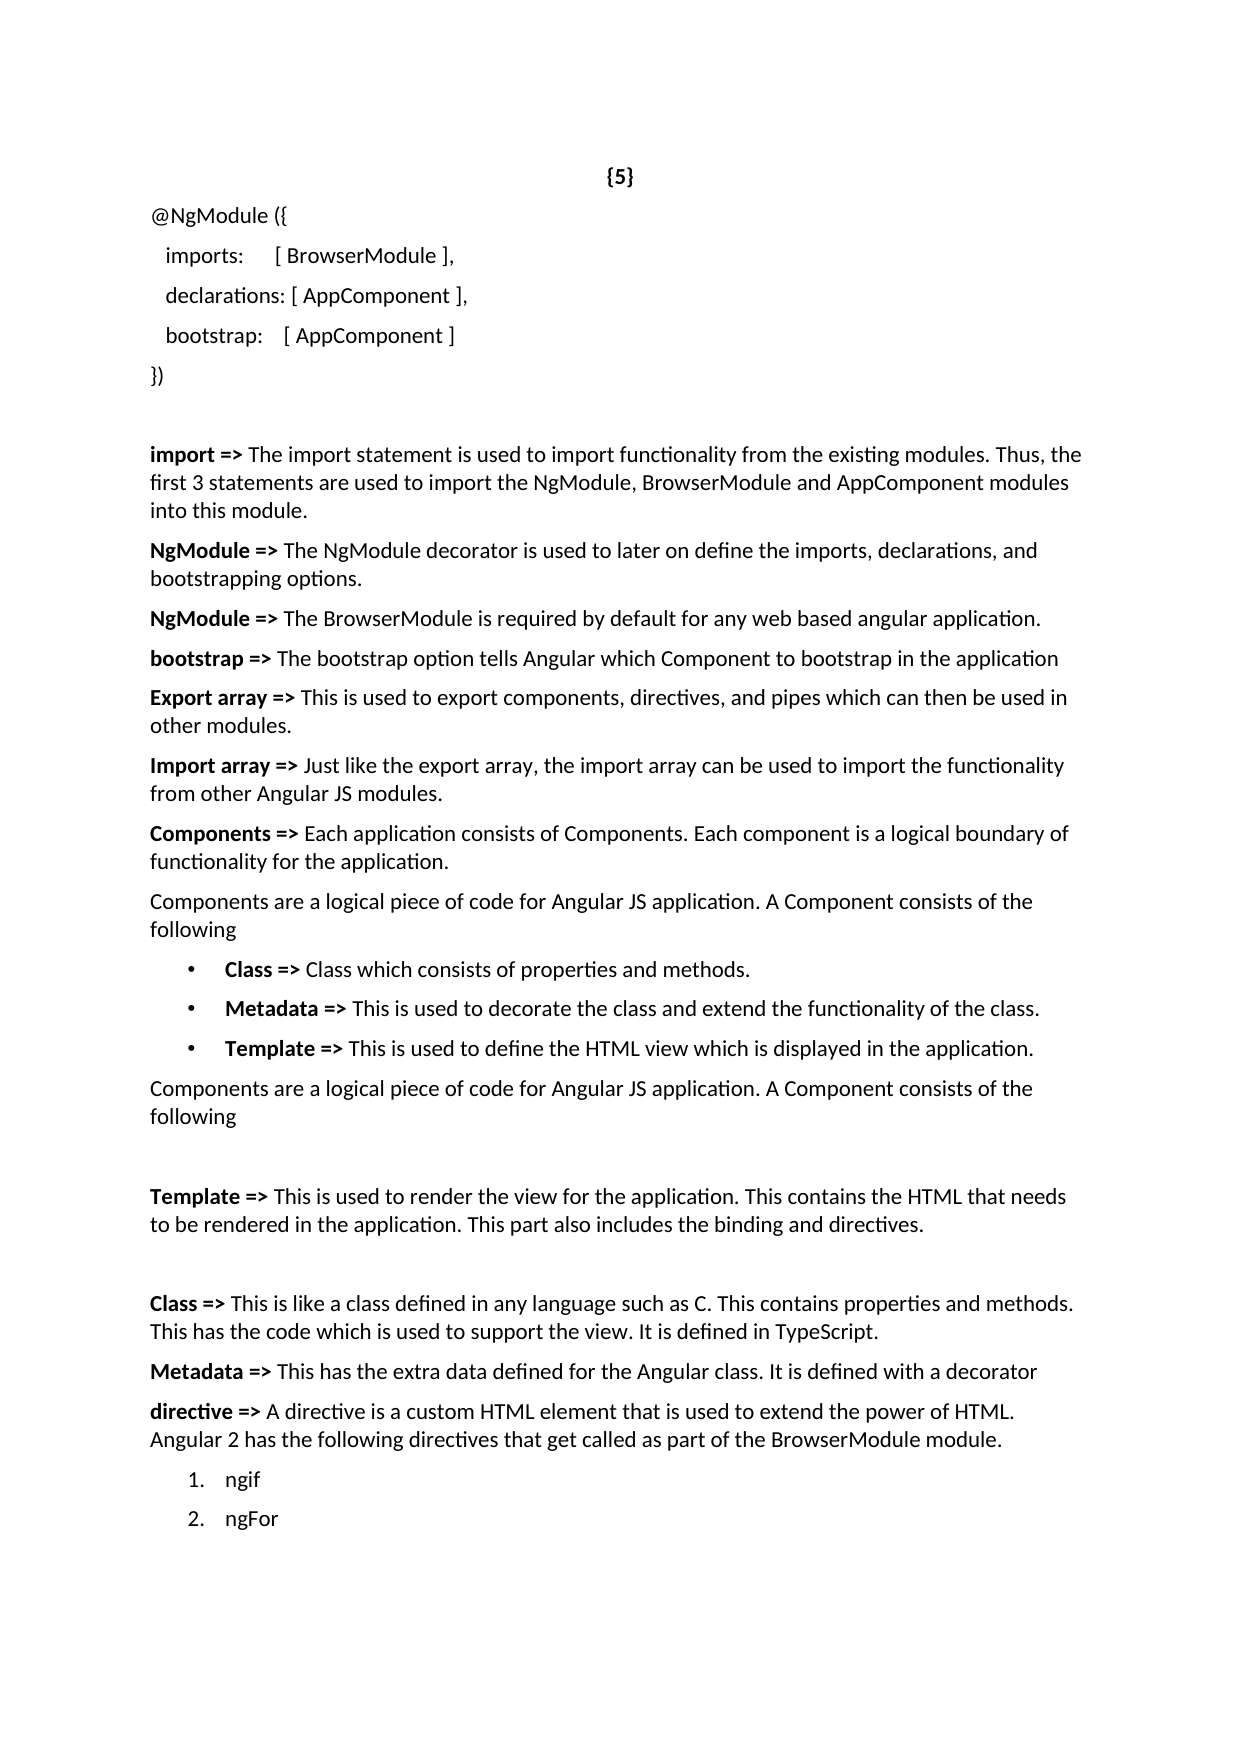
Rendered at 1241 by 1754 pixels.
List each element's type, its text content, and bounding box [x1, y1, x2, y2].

text Components are a logical piece of code for Angular JS application. A Component consists of the following [150, 1074, 1090, 1130]
text }) [150, 361, 1090, 389]
text declarations: [ AppComponent ], [150, 281, 1090, 309]
list ngFor [187, 1504, 1090, 1533]
text Components are a logical piece of code for Angular JS application. A Component consists of the following [150, 887, 1090, 943]
list Metadata => This is used to decorate the class and extend the functionality of the class. [187, 994, 1090, 1023]
text NgModule => The NgModule decorator is used to later on define the imports, declarations, and bootstrapping options. [150, 536, 1090, 592]
text @NgModule ({ [150, 202, 1090, 229]
text {5} [150, 162, 1090, 190]
text Metadata => This has the extra data defined for the Angular class. It is defined with a decorator [150, 1357, 1090, 1385]
text Class => This is like a class defined in any language such as C. This contains properties and methods. This has the code which is used to support the view. It is defined in TypeScript. [150, 1289, 1090, 1345]
text bootstrap => The bootstrap option tells Angular which Component to bootstrap in the application [150, 644, 1090, 672]
text directive => A directive is a custom HTML element that is used to extend the power of HTML. Angular 2 has the following directives that get called as part of the BrowserModule module. [150, 1397, 1090, 1453]
text Import array => Just like the export array, the import array can be used to import the functionality from other Angular JS modules. [150, 751, 1090, 807]
list ngif [187, 1465, 1090, 1493]
list Class => Class which consists of properties and methods. [187, 955, 1090, 983]
text Components => Each application consists of Components. Each component is a logical boundary of functionality for the application. [150, 819, 1090, 875]
text import => The import statement is used to import functionality from the existing modules. Thus, the first 3 statements are used to import the NgModule, BrowserModule and AppComponent modules into this module. [150, 440, 1090, 524]
text NgModule => The BrowserModule is required by default for any web based angular application. [150, 604, 1090, 632]
text imports: [ BrowserModule ], [150, 241, 1090, 269]
text Export array => This is used to export components, directives, and pipes which can then be used in other modules. [150, 683, 1090, 739]
text Template => This is used to render the view for the application. This contains the HTML that needs to be rendered in the application. This part also includes the binding and directives. [150, 1182, 1090, 1238]
list Template => This is used to define the HTML view which is displayed in the application. [187, 1034, 1090, 1062]
text bootstrap: [ AppComponent ] [150, 321, 1090, 349]
